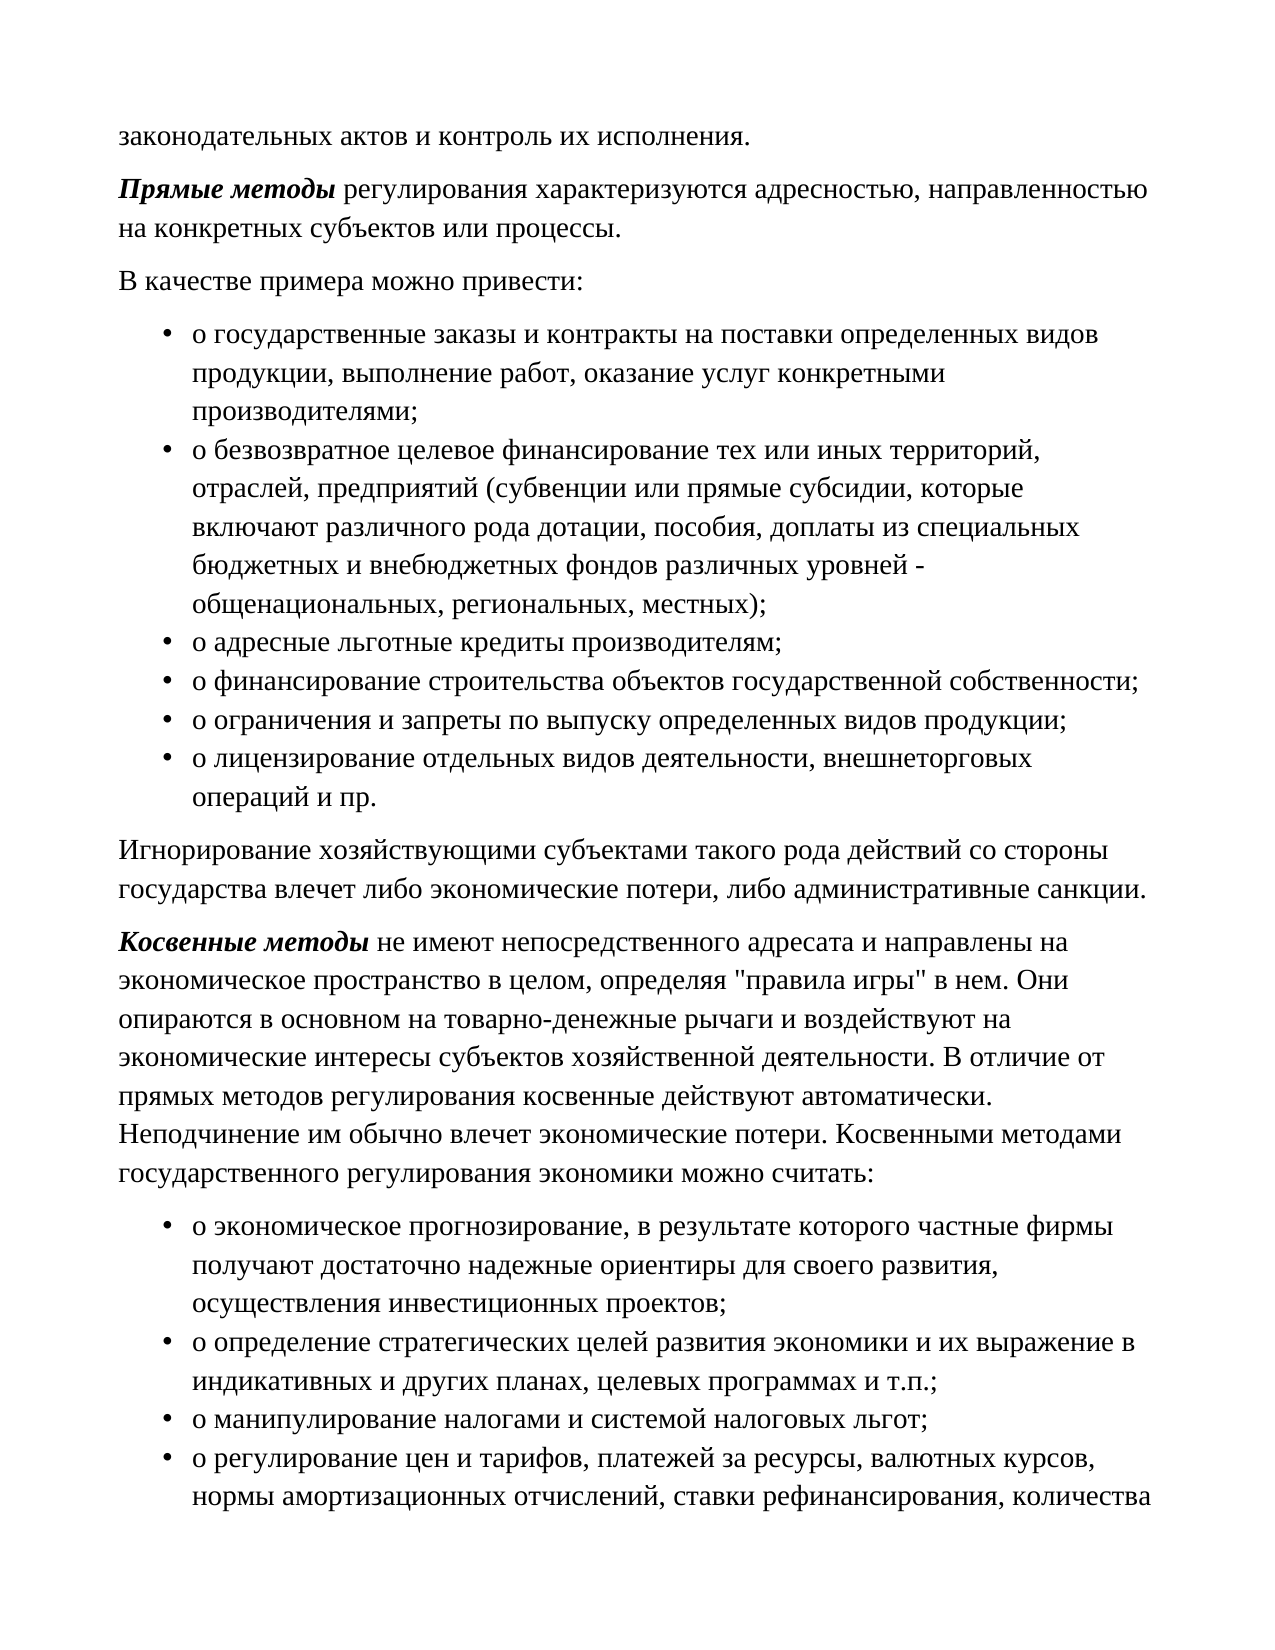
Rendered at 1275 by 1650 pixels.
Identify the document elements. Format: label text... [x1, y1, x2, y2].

text Прямые методы регулирования характеризуются адресностью, направленностью на конкретных субъектов или процессы. [118, 171, 1157, 243]
list o финансирование строительства объектов государственной собственности; [162, 663, 1157, 697]
list o экономическое прогнозирование, в результате которого частные фирмы получают достаточно надежные ориентиры для своего развития, осуществления инвестиционных проектов; [162, 1208, 1157, 1319]
text Косвенные методы не имеют непосредственного адресата и направлены на экономическое пространство в целом, определяя "правила игры" в нем. Они опираются в основном на товарно-денежные рычаги и воздействуют на экономические интересы субъектов хозяйственной деятельности. В отличие от прямых методов регулирования косвенные действуют автоматически. Неподчинение им обычно влечет экономические потери. Косвенными методами государственного регулирования экономики можно считать: [118, 924, 1157, 1189]
list o определение стратегических целей развития экономики и их выражение в индикативных и других планах, целевых программах и т.п.; [162, 1324, 1157, 1396]
list o адресные льготные кредиты производителям; [162, 624, 1157, 658]
text В качестве примера можно привести: [118, 263, 1157, 296]
list o регулирование цен и тарифов, платежей за ресурсы, валютных курсов, нормы амортизационных отчислений, ставки рефинансирования, количества [162, 1440, 1157, 1512]
list o безвозвратное целевое финансирование тех или иных территорий, отраслей, предприятий (субвенции или прямые субсидии, которые включают различного рода дотации, пособия, доплаты из специальных бюджетных и внебюджетных фондов различных уровней - общенациональных, региональных, местных); [162, 432, 1157, 619]
list o государственные заказы и контракты на поставки определенных видов продукции, выполнение работ, оказание услуг конкретными производителями; [162, 316, 1157, 427]
text законодательных актов и контроль их исполнения. [118, 118, 1157, 152]
list o лицензирование отдельных видов деятельности, внешнеторговых операций и пр. [162, 741, 1157, 813]
text Игнорирование хозяйствующими субъектами такого рода действий со стороны государства влечет либо экономические потери, либо административные санкции. [118, 832, 1157, 904]
list o ограничения и запреты по выпуску определенных видов продукции; [162, 702, 1157, 736]
list o манипулирование налогами и системой налоговых льгот; [162, 1401, 1157, 1435]
